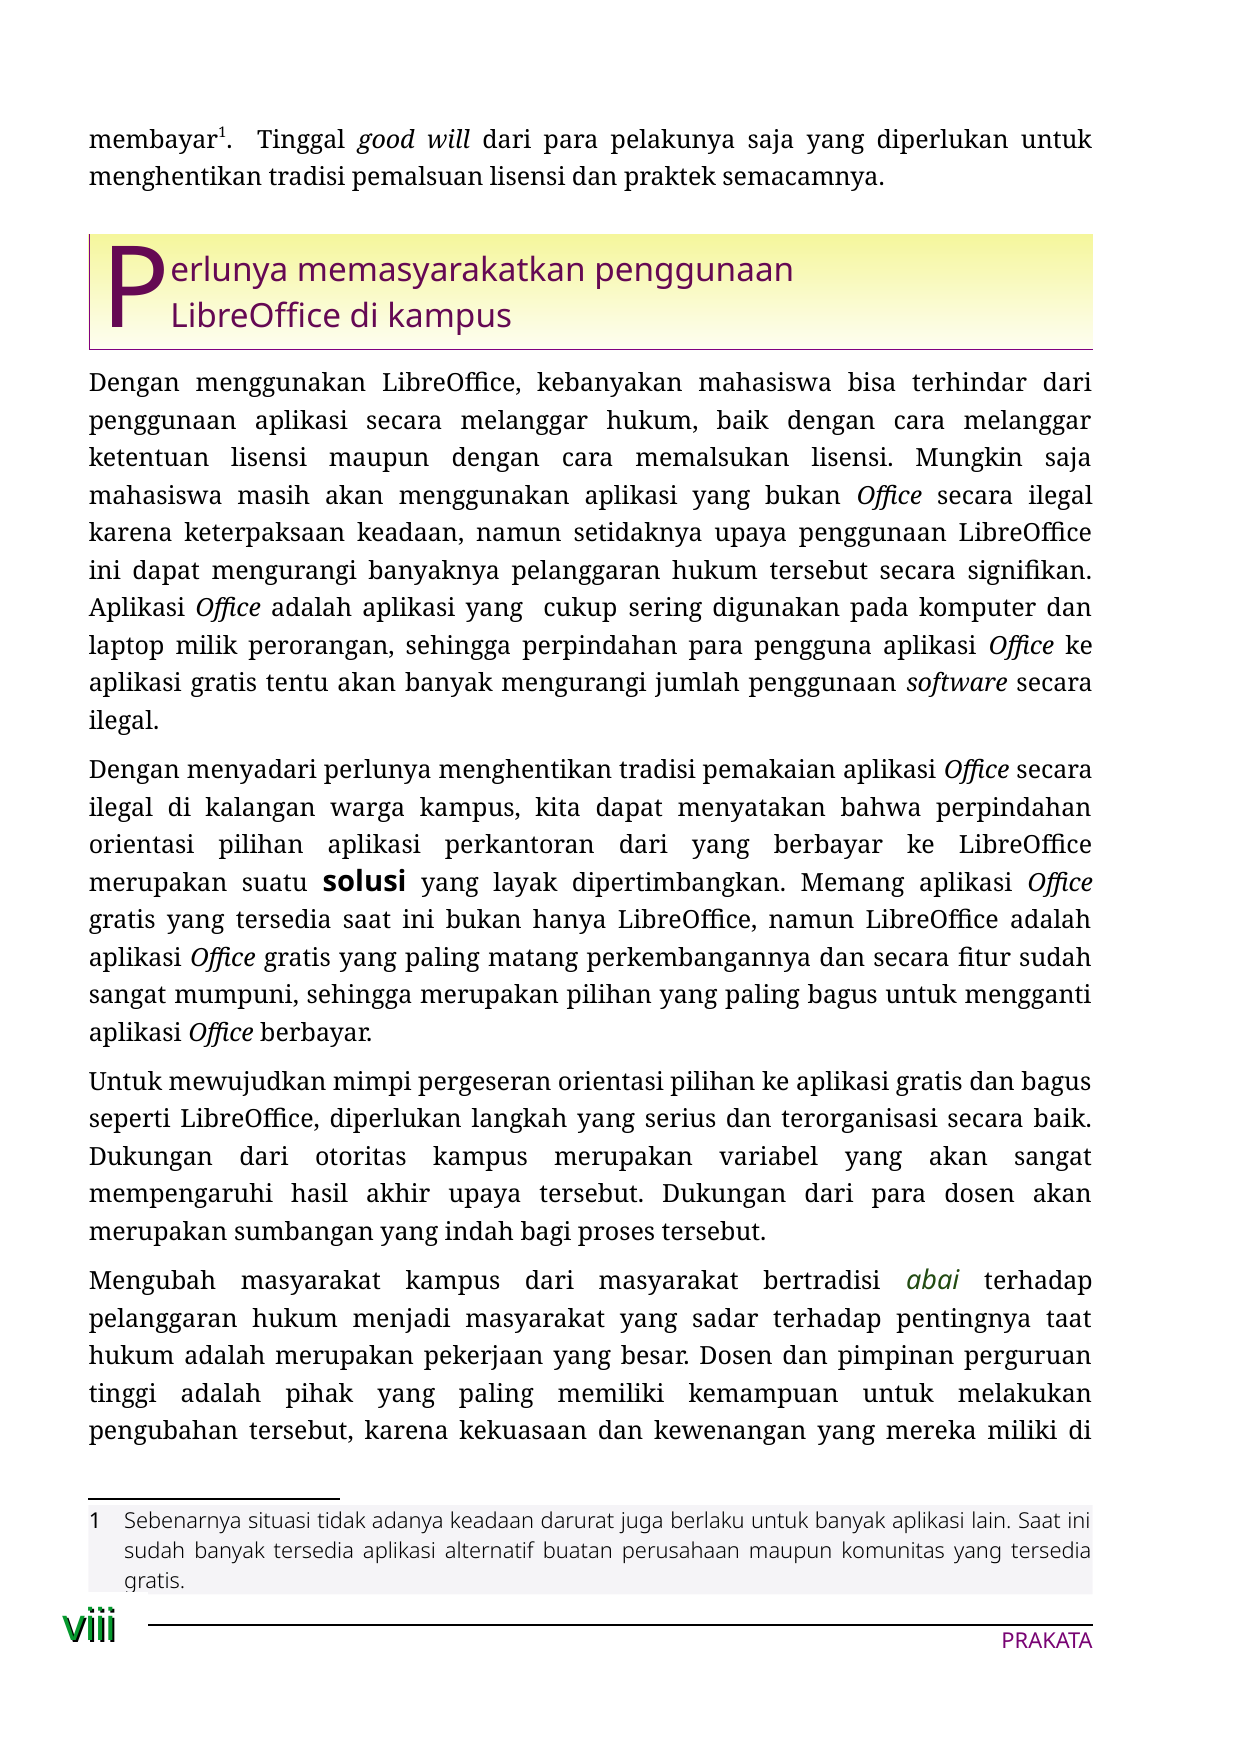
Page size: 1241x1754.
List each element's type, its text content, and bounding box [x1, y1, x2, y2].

text Sebenarnya situasi tidak adanya keadaan darurat juga berlaku untuk banyak aplikasi lain. Saat ini sudah banyak tersedia aplikasi alternatif buatan perusahaan maupun komunitas yang tersedia gratis. [88, 1505, 1093, 1594]
text [90, 236, 1093, 257]
text Dengan menyadari perlunya menghentikan tradisi pemakaian aplikasi Office secara ilegal di kalangan warga kampus, kita dapat menyatakan bahwa perpindahan orientasi pilihan aplikasi perkantoran dari yang berbayar ke LibreOffice merupakan suatu solusi yang layak dipertimbangkan. Memang aplikasi Office gratis yang tersedia saat ini bukan hanya LibreOffice, namun LibreOffice adalah aplikasi Office gratis yang paling matang perkembangannya dan secara fitur sudah sangat mumpuni, sehingga merupakan pilihan yang paling bagus untuk mengganti aplikasi Office berbayar. [88, 748, 1093, 1048]
text Terutama untuk software perkantoran, dalil kedaruratan tidak lagi dapat diterapkan. Untuk Office-suite, sekarang tersedia pilihan untuk menggunakan LibreOffice, aplikasi Office-suite berkualitas yang bebas digunakan tanpa perlu membayar. Tinggal good will dari para pelakunya saja yang diperlukan untuk menghentikan tradisi pemalsuan lisensi dan praktek semacamnya. [88, 118, 1093, 193]
text Mengubah masyarakat kampus dari masyarakat bertradisi abai terhadap pelanggaran hukum menjadi masyarakat yang sadar terhadap pentingnya taat hukum adalah merupakan pekerjaan yang besar. Dosen dan pimpinan perguruan tinggi adalah pihak yang paling memiliki kemampuan untuk melakukan pengubahan tersebut, karena kekuasaan dan kewenangan yang mereka miliki di [88, 1259, 1093, 1447]
text Dengan menggunakan LibreOffice, kebanyakan mahasiswa bisa terhindar dari penggunaan aplikasi secara melanggar hukum, baik dengan cara melanggar ketentuan lisensi maupun dengan cara memalsukan lisensi. Mungkin saja mahasiswa masih akan menggunakan aplikasi yang bukan Office secara ilegal karena keterpaksaan keadaan, namun setidaknya upaya penggunaan LibreOffice ini dapat mengurangi banyaknya pelanggaran hukum tersebut secara signifikan. Aplikasi Office adalah aplikasi yang cukup sering digunakan pada komputer dan laptop milik perorangan, sehingga perpindahan para pengguna aplikasi Office ke aplikasi gratis tentu akan banyak mengurangi jumlah penggunaan software secara ilegal. [88, 362, 1093, 737]
text Untuk mewujudkan mimpi pergeseran orientasi pilihan ke aplikasi gratis dan bagus seperti LibreOffice, diperlukan langkah yang serius dan terorganisasi secara baik. Dukungan dari otoritas kampus merupakan variabel yang akan sangat mempengaruhi hasil akhir upaya tersebut. Dukungan dari para dosen akan merupakan sumbangan yang indah bagi proses tersebut. [88, 1060, 1093, 1248]
